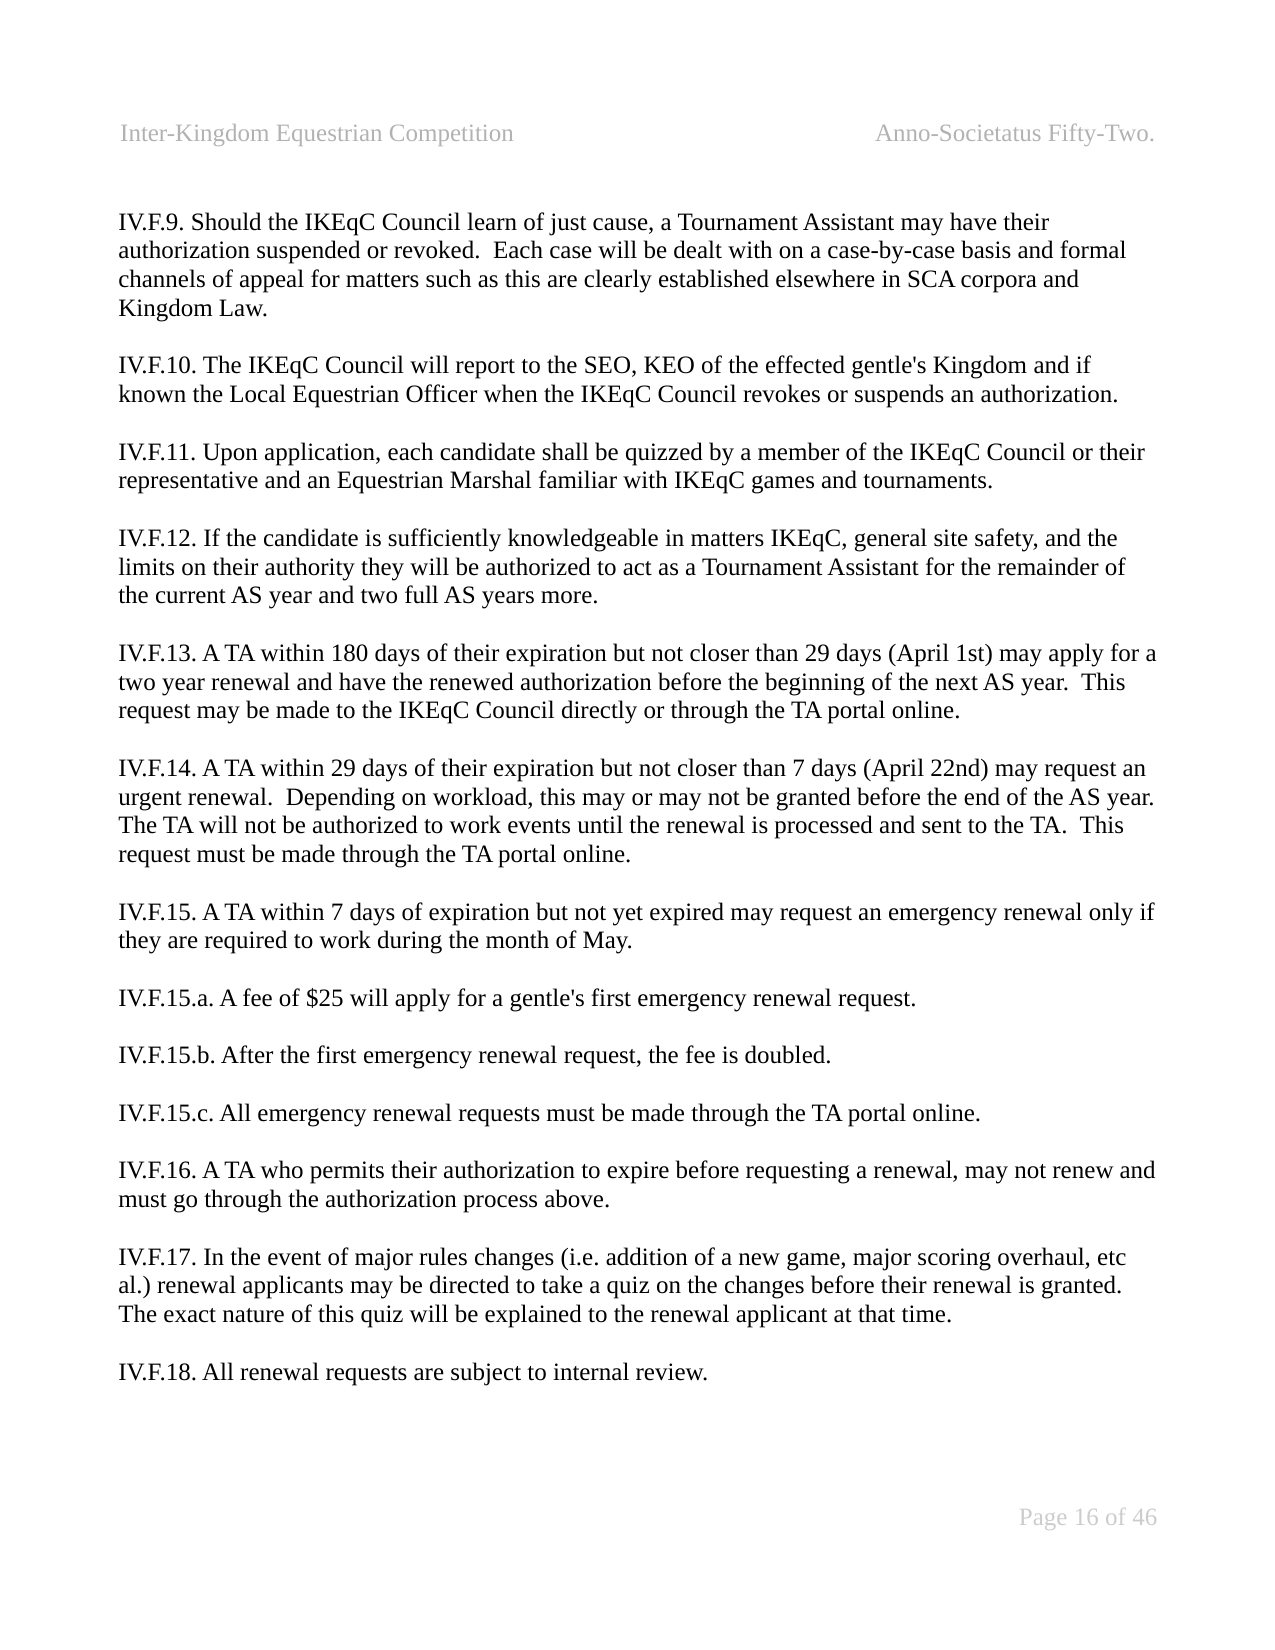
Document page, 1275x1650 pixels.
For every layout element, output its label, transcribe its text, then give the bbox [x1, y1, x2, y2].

text IV.F.10. The IKEqC Council will report to the SEO, KEO of the effected gentle's Kingdom and if known the Local Equestrian Officer when the IKEqC Council revokes or suspends an authorization. [118, 351, 1157, 408]
text IV.F.11. Upon application, each candidate shall be quizzed by a member of the IKEqC Council or their representative and an Equestrian Marshal familiar with IKEqC games and tournaments. [118, 437, 1157, 494]
text IV.F.12. If the candidate is sufficiently knowledgeable in matters IKEqC, general site safety, and the limits on their authority they will be authorized to act as a Tournament Assistant for the remainder of the current AS year and two full AS years more. [118, 523, 1157, 609]
text IV.F.13. A TA within 180 days of their expiration but not closer than 29 days (April 1st) may apply for a two year renewal and have the renewed authorization before the beginning of the next AS year. This request may be made to the IKEqC Council directly or through the TA portal online. [118, 638, 1157, 724]
text IV.F.16. A TA who permits their authorization to expire before requesting a renewal, may not renew and must go through the authorization process above. [118, 1156, 1157, 1213]
text IV.F.18. All renewal requests are subject to internal review. [118, 1357, 1157, 1386]
text IV.F.9. Should the IKEqC Council learn of just cause, a Tournament Assistant may have their authorization suspended or revoked. Each case will be dealt with on a case-by-case basis and formal channels of appeal for matters such as this are clearly established elsewhere in SCA corpora and Kingdom Law. [118, 207, 1157, 322]
text IV.F.15. A TA within 7 days of expiration but not yet expired may request an emergency renewal only if they are required to work during the month of May. [118, 897, 1157, 954]
text IV.F.17. In the event of major rules changes (i.e. addition of a new game, major scoring overhaul, etc al.) renewal applicants may be directed to take a quiz on the changes before their renewal is granted. The exact nature of this quiz will be explained to the renewal applicant at that time. [118, 1242, 1157, 1328]
text IV.F.15.c. All emergency renewal requests must be made through the TA portal online. [118, 1098, 1157, 1127]
text IV.F.14. A TA within 29 days of their expiration but not closer than 7 days (April 22nd) may request an urgent renewal. Depending on workload, this may or may not be granted before the end of the AS year. The TA will not be authorized to work events until the renewal is processed and sent to the TA. This request must be made through the TA portal online. [118, 753, 1157, 868]
text IV.F.15.b. After the first emergency renewal request, the fee is doubled. [118, 1041, 1157, 1069]
text IV.F.15.a. A fee of $25 will apply for a gentle's first emergency renewal request. [118, 983, 1157, 1012]
